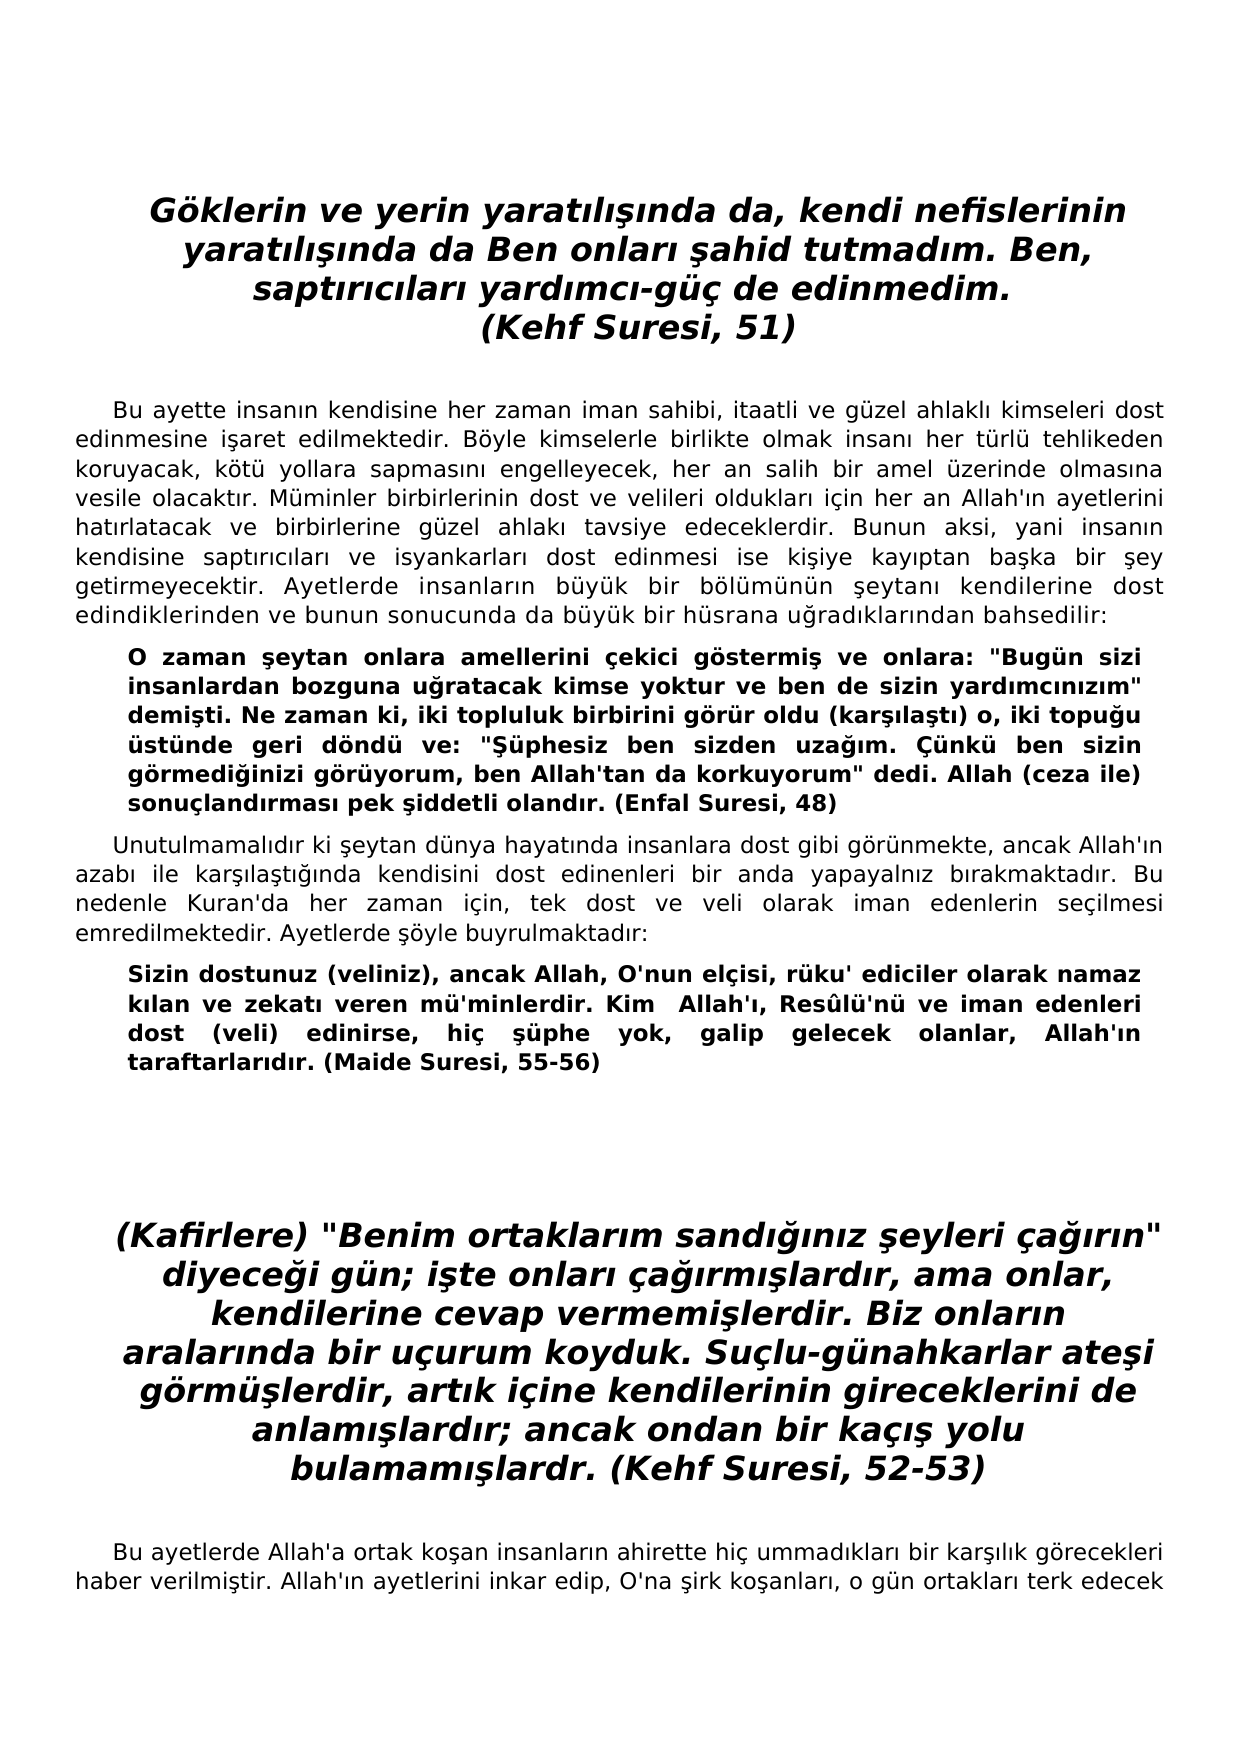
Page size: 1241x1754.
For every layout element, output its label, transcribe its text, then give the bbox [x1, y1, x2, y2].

text O zaman şeytan onlara amellerini çekici göstermiş ve onlara: "Bugün sizi insanlardan bozguna uğratacak kimse yoktur ve ben de sizin yardımcınızım" demişti. Ne zaman ki, iki topluluk birbirini görür oldu (karşılaştı) o, iki topuğu üstünde geri döndü ve: "Şüphesiz ben sizden uzağım. Çünkü ben sizin görmediğinizi görüyorum, ben Allah'tan da korkuyorum" dedi. Allah (ceza ile) sonuçlandırması pek şiddetli olandır. (Enfal Suresi, 48) [127, 644, 1143, 817]
subtitle (Kafirlere) "Benim ortaklarım sandığınız şeyleri çağırın" diyeceği gün; işte onları çağırmışlardır, ama onlar, kendilerine cevap vermemişlerdir. Biz onların aralarında bir uçurum koyduk. Suçlu-günahkarlar ateşi görmüşlerdir, artık içine kendilerinin gireceklerini de anlamışlardır; ancak ondan bir kaçış yolu bulamamışlardr. (Kehf Suresi, 52-53) [112, 1217, 1165, 1488]
text Unutulmamalıdır ki şeytan dünya hayatında insanlara dost gibi görünmekte, ancak Allah'ın azabı ile karşılaştığında kendisini dost edinenleri bir anda yapayalnız bırakmaktadır. Bu nedenle Kuran'da her zaman için, tek dost ve veli olarak iman edenlerin seçilmesi emredilmektedir. Ayetlerde şöyle buyrulmaktadır: [75, 832, 1165, 947]
subtitle Göklerin ve yerin yaratılışında da, kendi nefislerinin yaratılışında da Ben onları şahid tutmadım. Ben, saptırıcıları yardımcı-güç de edinmedim. (Kehf Suresi, 51) [112, 192, 1165, 347]
text Bu ayetlerde Allah'a ortak koşan insanların ahirette hiç ummadıkları bir karşılık görecekleri haber verilmiştir. Allah'ın ayetlerini inkar edip, O'na şirk koşanları, o gün ortakları terk edecek [75, 1539, 1165, 1594]
text Bu ayette insanın kendisine her zaman iman sahibi, itaatli ve güzel ahlaklı kimseleri dost edinmesine işaret edilmektedir. Böyle kimselerle birlikte olmak insanı her türlü tehlikeden koruyacak, kötü yollara sapmasını engelleyecek, her an salih bir amel üzerinde olmasına vesile olacaktır. Müminler birbirlerinin dost ve velileri oldukları için her an Allah'ın ayetlerini hatırlatacak ve birbirlerine güzel ahlakı tavsiye edeceklerdir. Bunun aksi, yani insanın kendisine saptırıcıları ve isyankarları dost edinmesi ise kişiye kayıptan başka bir şey getirmeyecektir. Ayetlerde insanların büyük bir bölümünün şeytanı kendilerine dost edindiklerinden ve bunun sonucunda da büyük bir hüsrana uğradıklarından bahsedilir: [75, 397, 1165, 629]
text Sizin dostunuz (veliniz), ancak Allah, O'nun elçisi, rüku' ediciler olarak namaz kılan ve zekatı veren mü'minlerdir. Kim Allah'ı, Resûlü'nü ve iman edenleri dost (veli) edinirse, hiç şüphe yok, galip gelecek olanlar, Allah'ın taraftarlarıdır. (Maide Suresi, 55-56) [127, 962, 1143, 1076]
